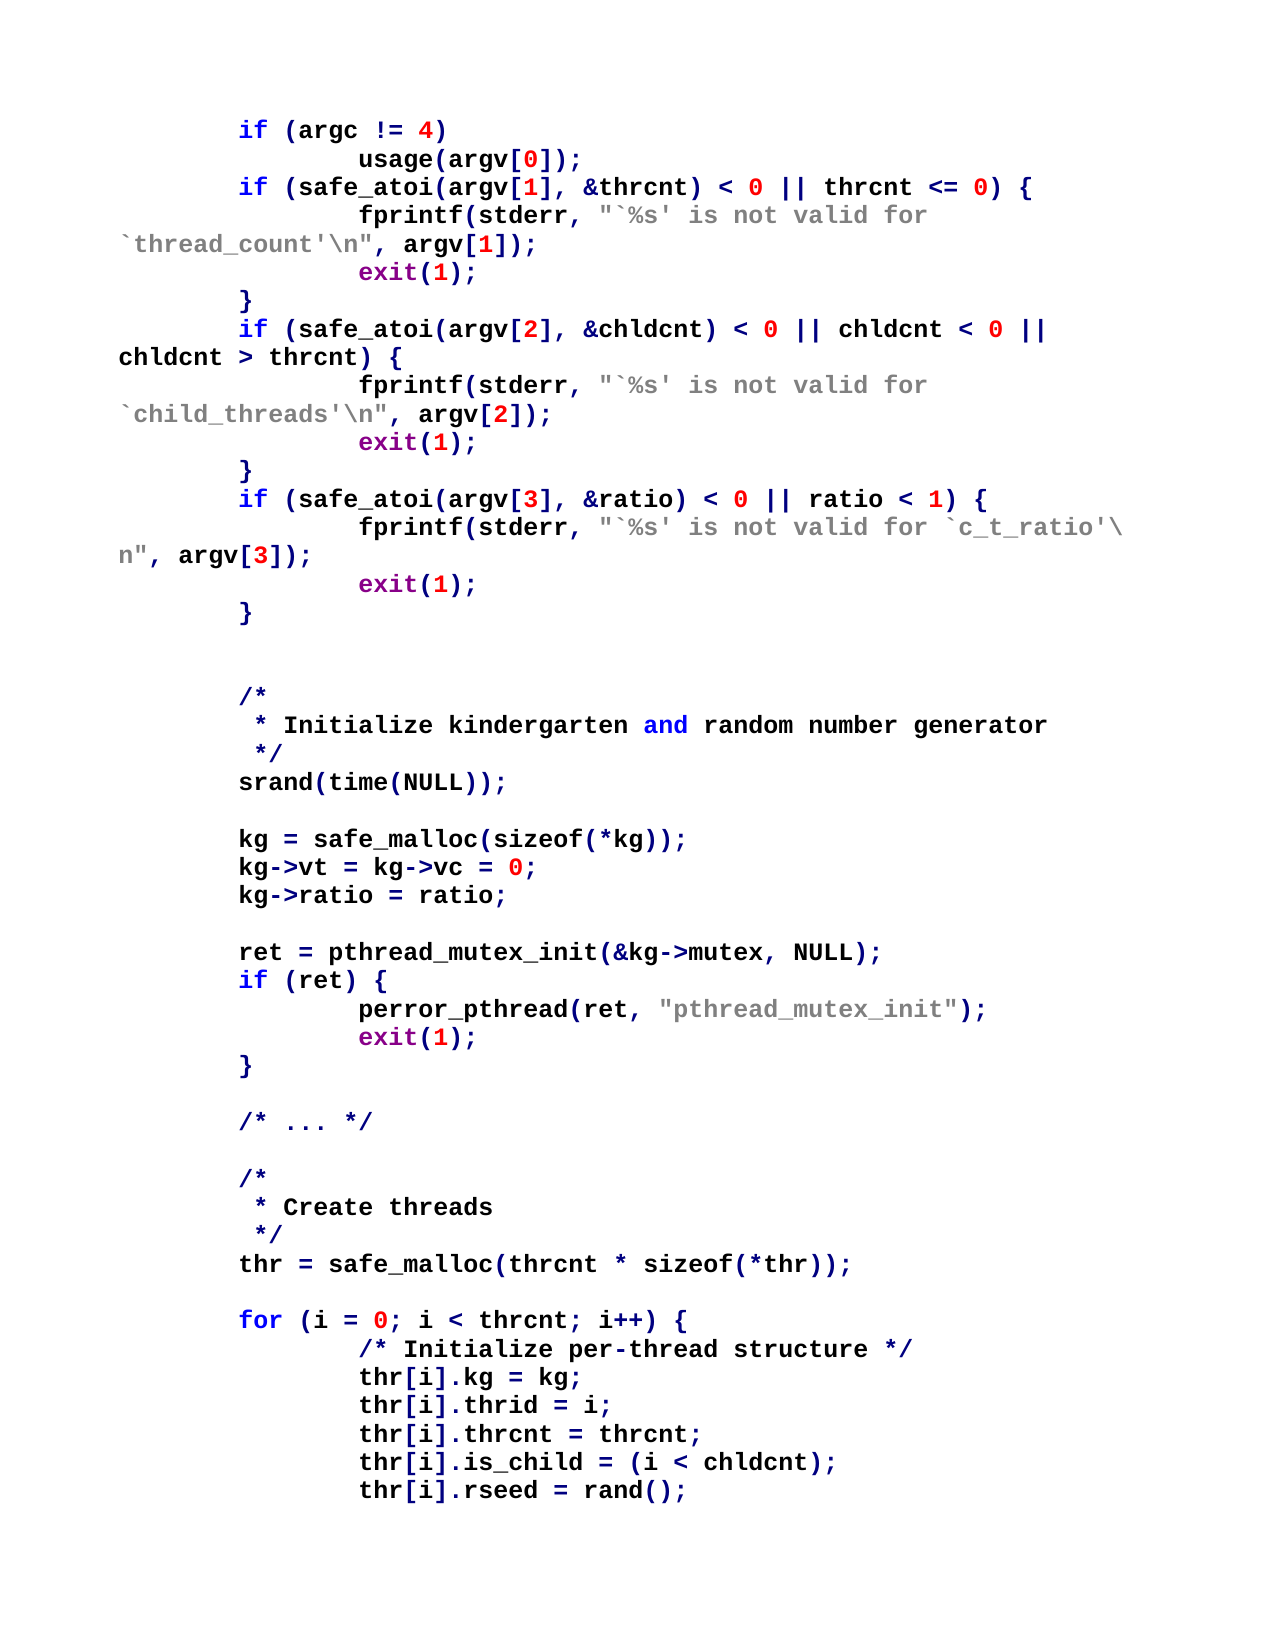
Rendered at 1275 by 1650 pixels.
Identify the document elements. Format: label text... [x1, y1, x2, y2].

text for (i = 0; i < thrcnt; i++) { [118, 1308, 1157, 1336]
text perror_pthread(ret, "pthread_mutex_init"); [118, 996, 1157, 1025]
text if (ret) { [118, 968, 1157, 996]
text exit(1); [118, 430, 1157, 458]
text fprintf(stderr, "`%s' is not valid for `c_t_ratio'\n", argv[3]); [118, 515, 1157, 571]
text /* ... */ [118, 1110, 1157, 1138]
text } [118, 288, 1157, 316]
text * Create threads [118, 1195, 1157, 1223]
text kg = safe_malloc(sizeof(*kg)); [118, 826, 1157, 855]
text kg->ratio = ratio; [118, 883, 1157, 911]
text } [118, 1053, 1157, 1081]
text srand(time(NULL)); [118, 770, 1157, 798]
text /* Initialize per-thread structure */ [118, 1336, 1157, 1365]
text fprintf(stderr, "`%s' is not valid for `thread_count'\n", argv[1]); [118, 203, 1157, 260]
text thr[i].thrid = i; [118, 1393, 1157, 1421]
text if (safe_atoi(argv[2], &chldcnt) < 0 || chldcnt < 0 || chldcnt > thrcnt) { [118, 316, 1157, 373]
text usage(argv[0]); [118, 146, 1157, 175]
text exit(1); [118, 1025, 1157, 1053]
text fprintf(stderr, "`%s' is not valid for `child_threads'\n", argv[2]); [118, 373, 1157, 430]
text exit(1); [118, 260, 1157, 288]
text if (safe_atoi(argv[1], &thrcnt) < 0 || thrcnt <= 0) { [118, 175, 1157, 203]
text * Initialize kindergarten and random number generator [118, 713, 1157, 741]
text kg->vt = kg->vc = 0; [118, 855, 1157, 883]
text thr[i].thrcnt = thrcnt; [118, 1421, 1157, 1450]
text } [118, 600, 1157, 628]
text /* [118, 685, 1157, 713]
text } [118, 458, 1157, 486]
text if (safe_atoi(argv[3], &ratio) < 0 || ratio < 1) { [118, 486, 1157, 515]
text */ [118, 1223, 1157, 1251]
text thr[i].is_child = (i < chldcnt); [118, 1450, 1157, 1478]
text thr[i].rseed = rand(); [118, 1478, 1157, 1506]
text thr[i].kg = kg; [118, 1365, 1157, 1393]
text /* [118, 1166, 1157, 1195]
text if (argc != 4) [118, 118, 1157, 146]
text exit(1); [118, 571, 1157, 600]
text */ [118, 741, 1157, 770]
text ret = pthread_mutex_init(&kg->mutex, NULL); [118, 940, 1157, 968]
text thr = safe_malloc(thrcnt * sizeof(*thr)); [118, 1251, 1157, 1280]
